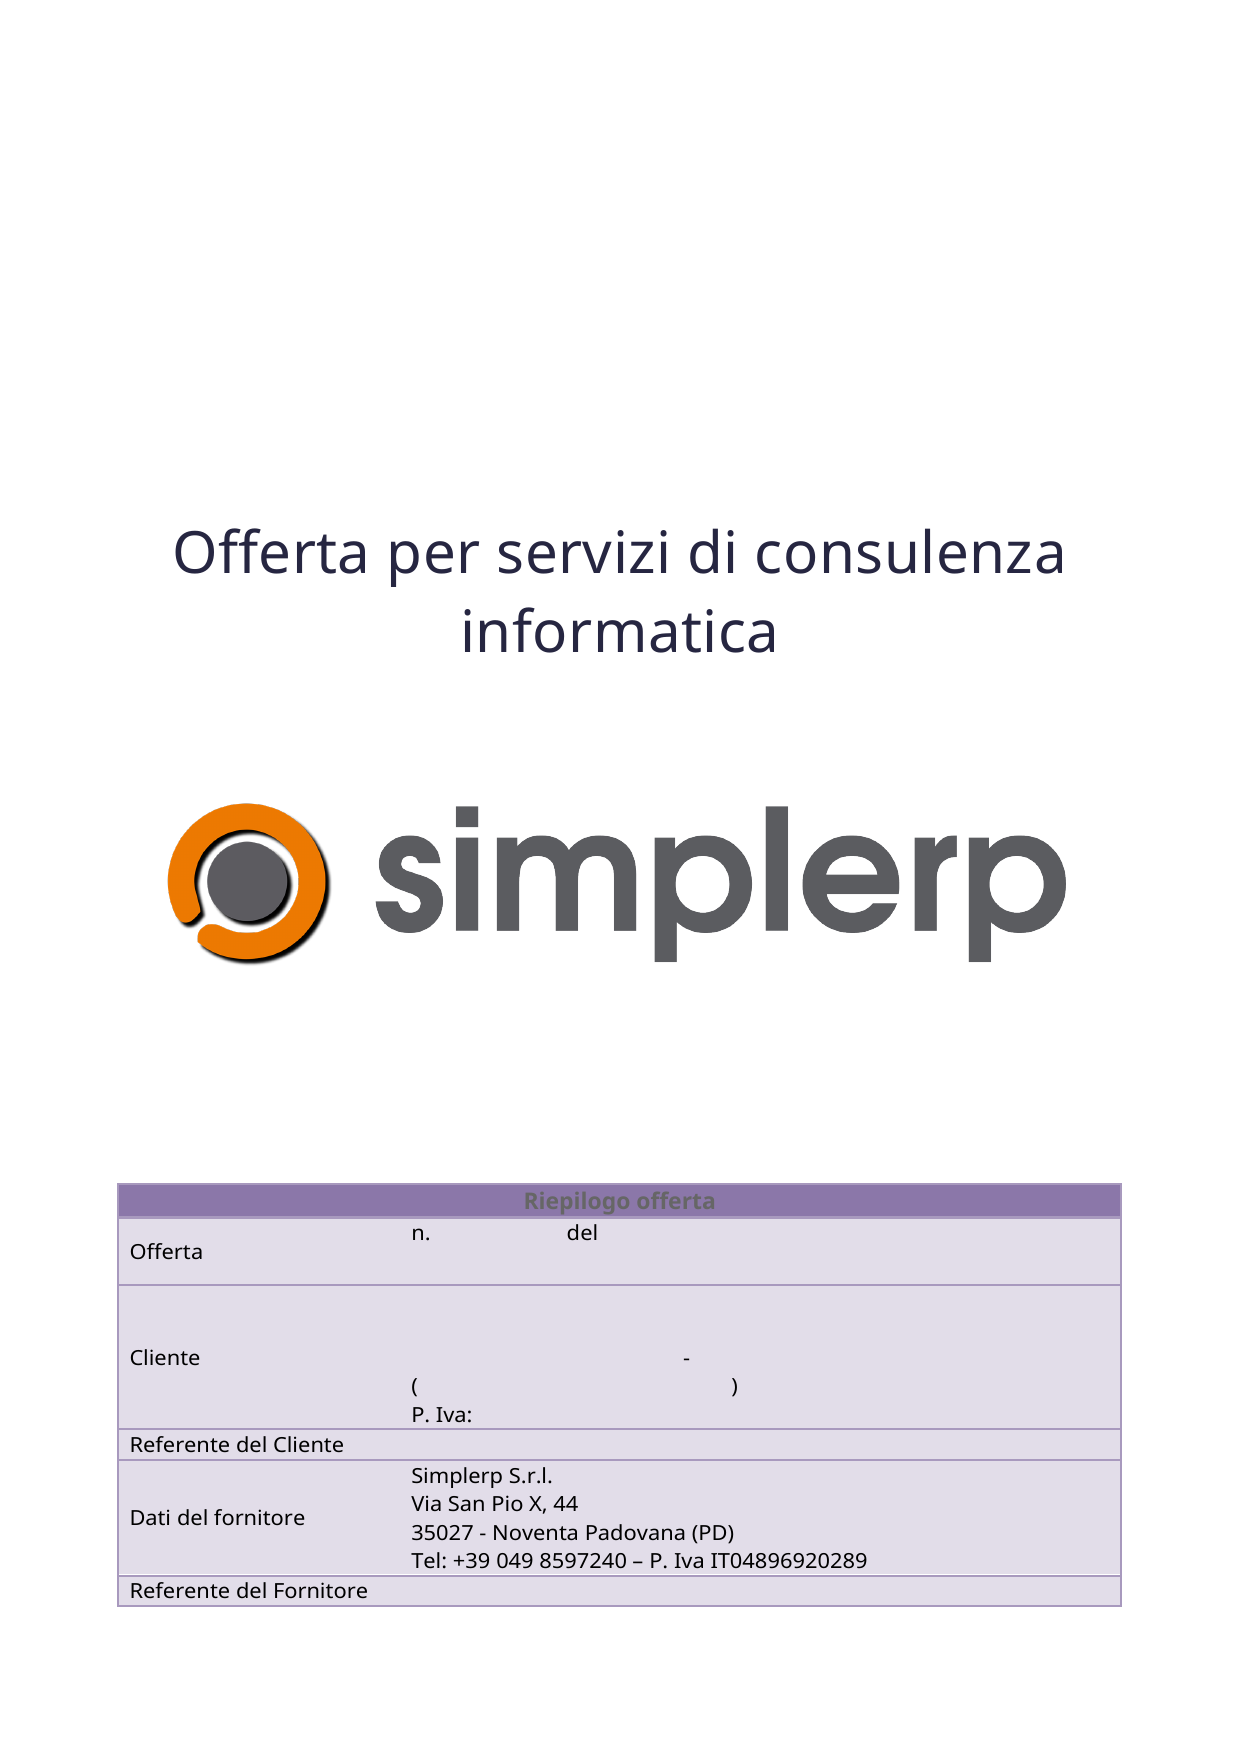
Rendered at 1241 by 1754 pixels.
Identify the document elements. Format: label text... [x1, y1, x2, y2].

picture [118, 743, 1123, 1036]
title Offerta per servizi di consulenza informatica [118, 511, 1122, 670]
